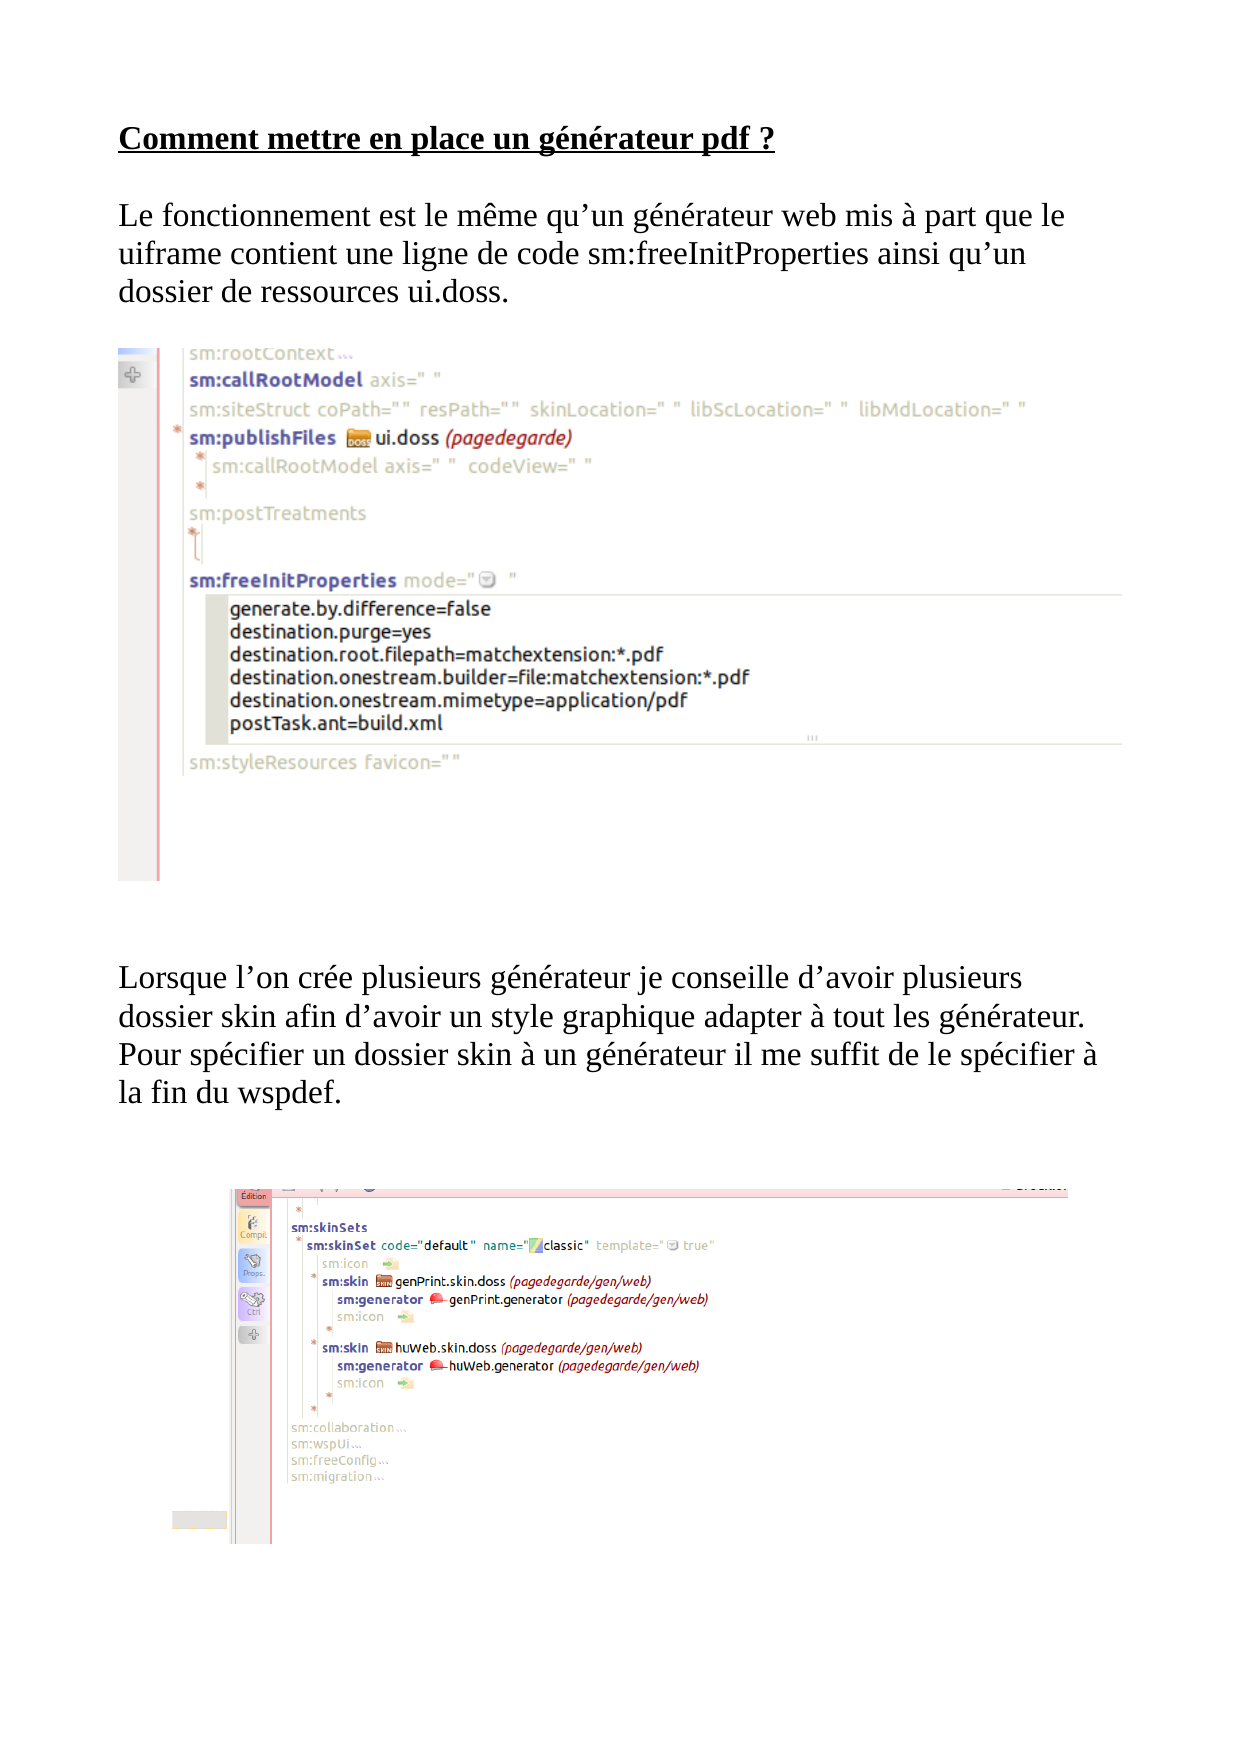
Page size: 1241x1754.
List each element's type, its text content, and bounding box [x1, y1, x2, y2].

text Comment mettre en place un générateur pdf ? [118, 118, 1122, 156]
text Lorsque l’on crée plusieurs générateur je conseille d’avoir plusieurs dossier skin afin d’avoir un style graphique adapter à tout les générateur. [118, 958, 1122, 1034]
text Le fonctionnement est le même qu’un générateur web mis à part que le uiframe contient une ligne de code sm:freeInitProperties ainsi qu’un dossier de ressources ui.doss. [118, 195, 1122, 310]
picture [118, 348, 1123, 881]
picture [172, 1189, 1068, 1544]
text Pour spécifier un dossier skin à un générateur il me suffit de le spécifier à la fin du wspdef. [118, 1034, 1122, 1111]
